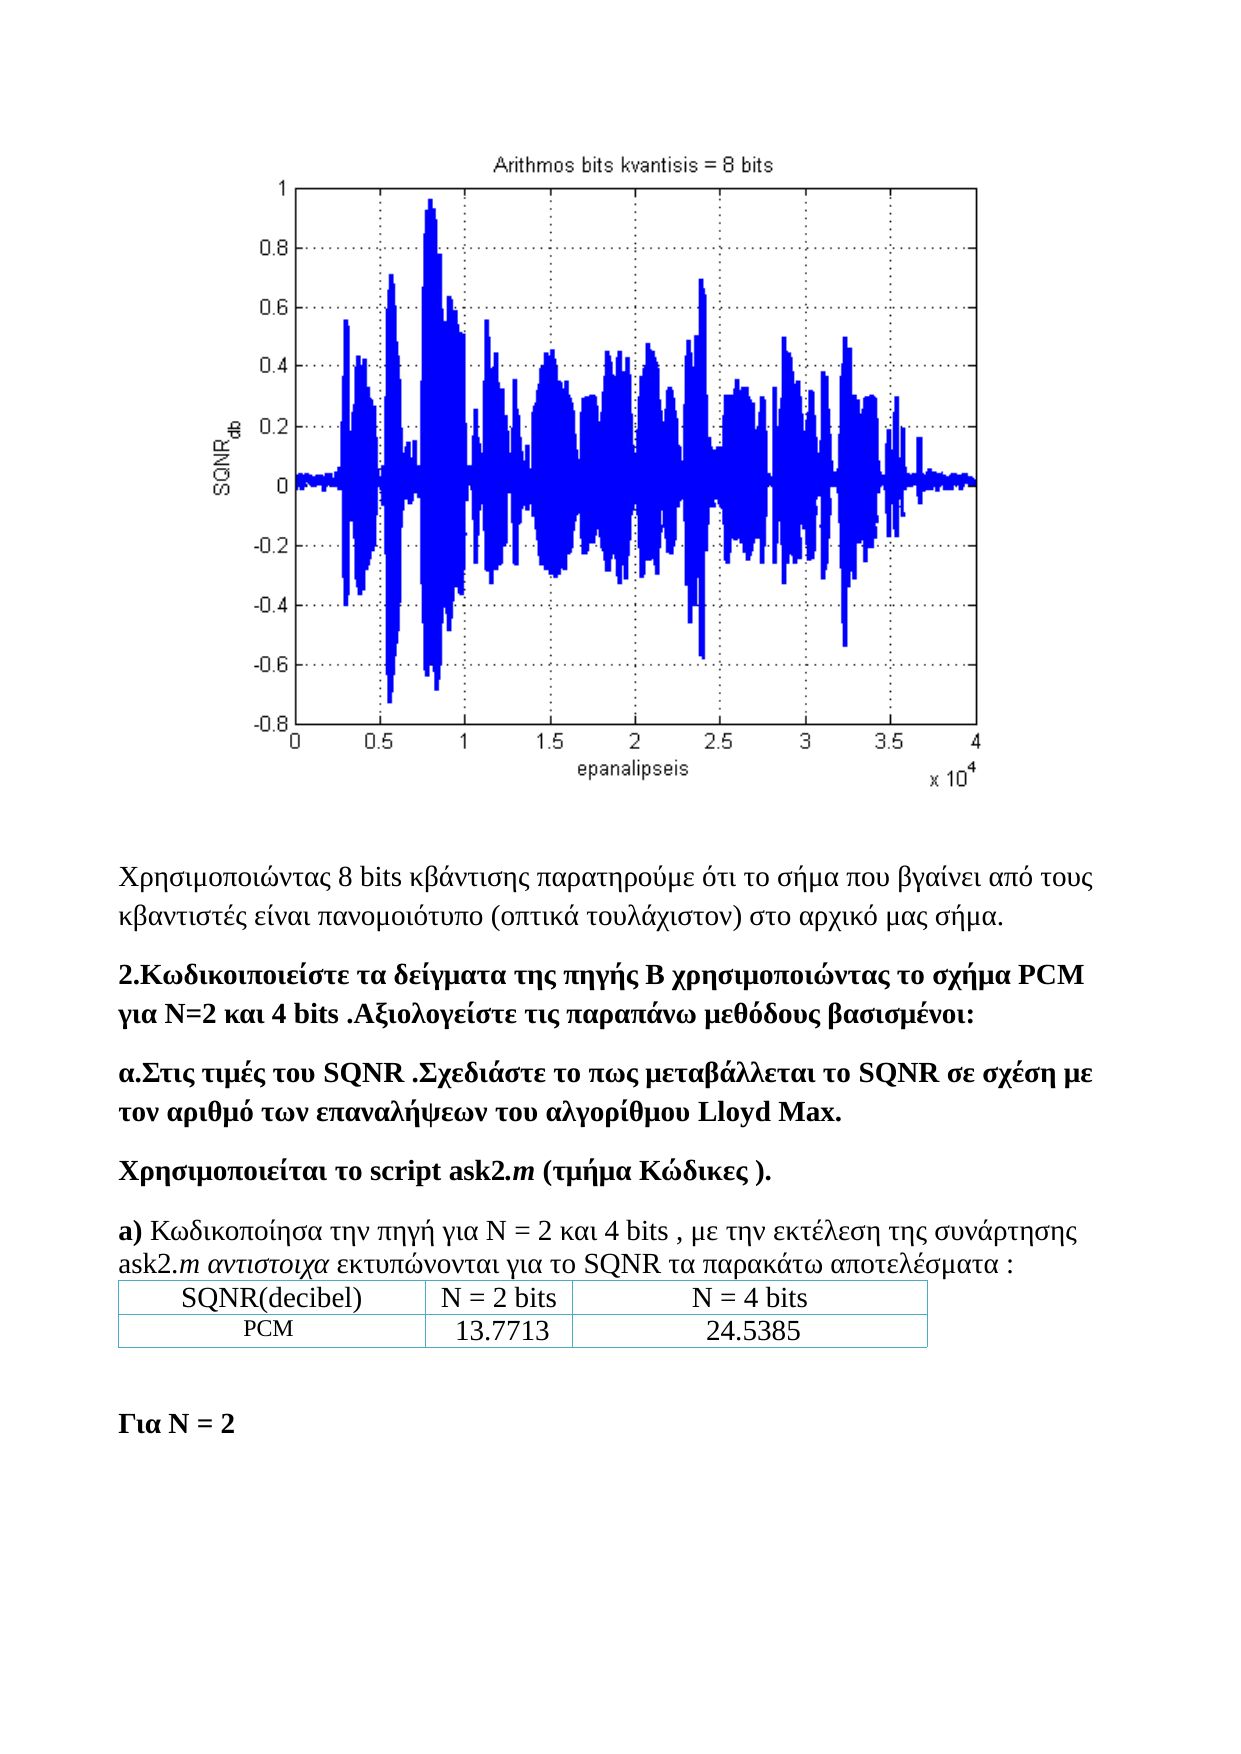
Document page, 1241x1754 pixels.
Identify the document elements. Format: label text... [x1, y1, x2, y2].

table_cell 24.5385 [573, 1315, 927, 1347]
text α.Στις τιμές του SQNR .Σχεδιάστε το πως μεταβάλλεται το SQNR σε σχέση με τον αριθμό των επαναλήψεων του αλγορίθμου Lloyd Max. [118, 1055, 1122, 1127]
text Για Ν = 2 [118, 1407, 1122, 1440]
table_cell 13.7713 [426, 1315, 572, 1347]
table_header SQNR(decibel) [119, 1281, 425, 1313]
table_cell PCM [119, 1315, 425, 1347]
text Χρησιμοποιείται το script ask2.m (τμήμα Κώδικες ). [118, 1153, 1122, 1187]
text a) Κωδικοποίησα την πηγή για Ν = 2 και 4 bits , με την εκτέλεση της συνάρτησης ask2.m αντιστοιχα εκτυπώνονται για το SQNR τα παρακάτω αποτελέσματα : [118, 1213, 1122, 1280]
picture [181, 139, 1059, 796]
table_header N = 2 bits [426, 1281, 572, 1313]
text 2.Κωδικοιποιείστε τα δείγματα της πηγής Β χρησιμοποιώντας το σχήμα PCM για Ν=2 και 4 bits .Αξιολογείστε τις παραπάνω μεθόδους βασισμένοι: [118, 957, 1122, 1029]
table_header N = 4 bits [573, 1281, 927, 1313]
text Χρησιμοποιώντας 8 bits κβάντισης παρατηρούμε ότι το σήμα που βγαίνει από τους κβαντιστές είναι πανομοιότυπο (οπτικά τουλάχιστον) στο αρχικό μας σήμα. [118, 859, 1122, 932]
